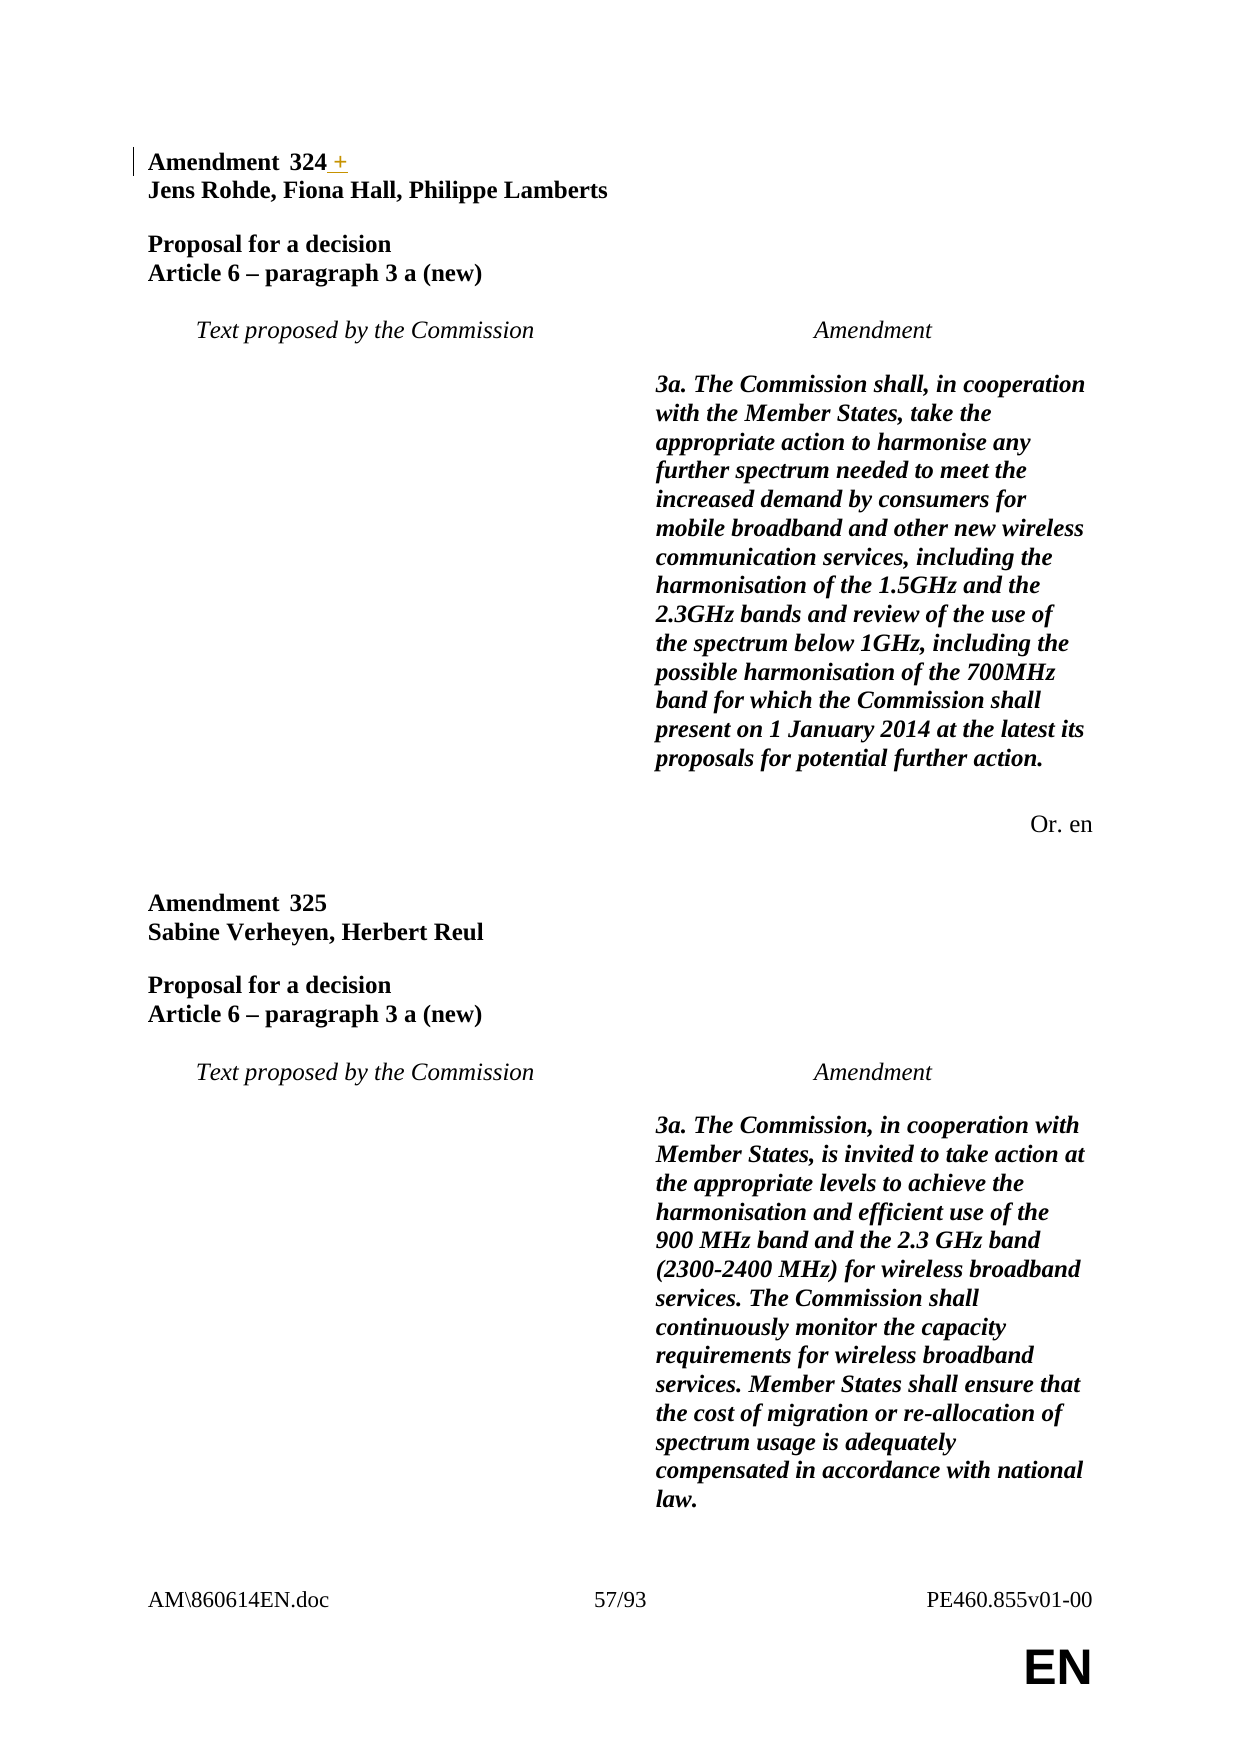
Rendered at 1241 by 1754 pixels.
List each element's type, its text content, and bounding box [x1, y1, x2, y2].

table_cell Amendment [620, 316, 1128, 369]
text <Amend>Amendment <NumAm>325</NumAm> [148, 888, 1093, 917]
table_cell [112, 369, 620, 784]
table_cell Amendment [620, 1057, 1128, 1111]
text <Members>Sabine Verheyen, Herbert Reul</Members> [148, 917, 1093, 946]
text <Article>Article 6 – paragraph 3 a (new) </Article> [148, 999, 1093, 1028]
table_cell Text proposed by the Commission [112, 1057, 620, 1111]
table_header [112, 1028, 1128, 1057]
table_header [112, 287, 1128, 316]
table_cell [112, 1111, 620, 1526]
text Or. <Original>{EN}en</Original> [148, 809, 1093, 838]
text <Article>Article 6 – paragraph 3 a (new) </Article> [148, 258, 1093, 287]
table_cell Text proposed by the Commission [112, 316, 620, 369]
table_cell 3a. The Commission, in cooperation with Member States, is invited to take action at the appropriate levels to achieve the harmonisation and efficient use of the 900 MHz band and the 2.3 GHz band (2300-2400 MHz) for wireless broadband services. The Commission shall continuously monitor the capacity requirements for wireless broadband services. Member States shall ensure that the cost of migration or re-allocation of spectrum usage is adequately compensated in accordance with national law. [620, 1111, 1128, 1526]
text <Amend>Amendment <NumAm>324 +</NumAm> [148, 147, 1093, 176]
table_cell 3a. The Commission shall, in cooperation with the Member States, take the appropriate action to harmonise any further spectrum needed to meet the increased demand by consumers for mobile broadband and other new wireless communication services, including the harmonisation of the 1.5GHz and the 2.3GHz bands and review of the use of the spectrum below 1GHz, including the possible harmonisation of the 700MHz band for which the Commission shall present on 1 January 2014 at the latest its proposals for potential further action. [620, 369, 1128, 784]
text <Members>Jens Rohde, Fiona Hall, Philippe Lamberts</Members> [148, 176, 1093, 204]
text <DocAmend>Proposal for a decision</DocAmend> [148, 229, 1093, 258]
text <DocAmend>Proposal for a decision</DocAmend> [148, 971, 1093, 999]
